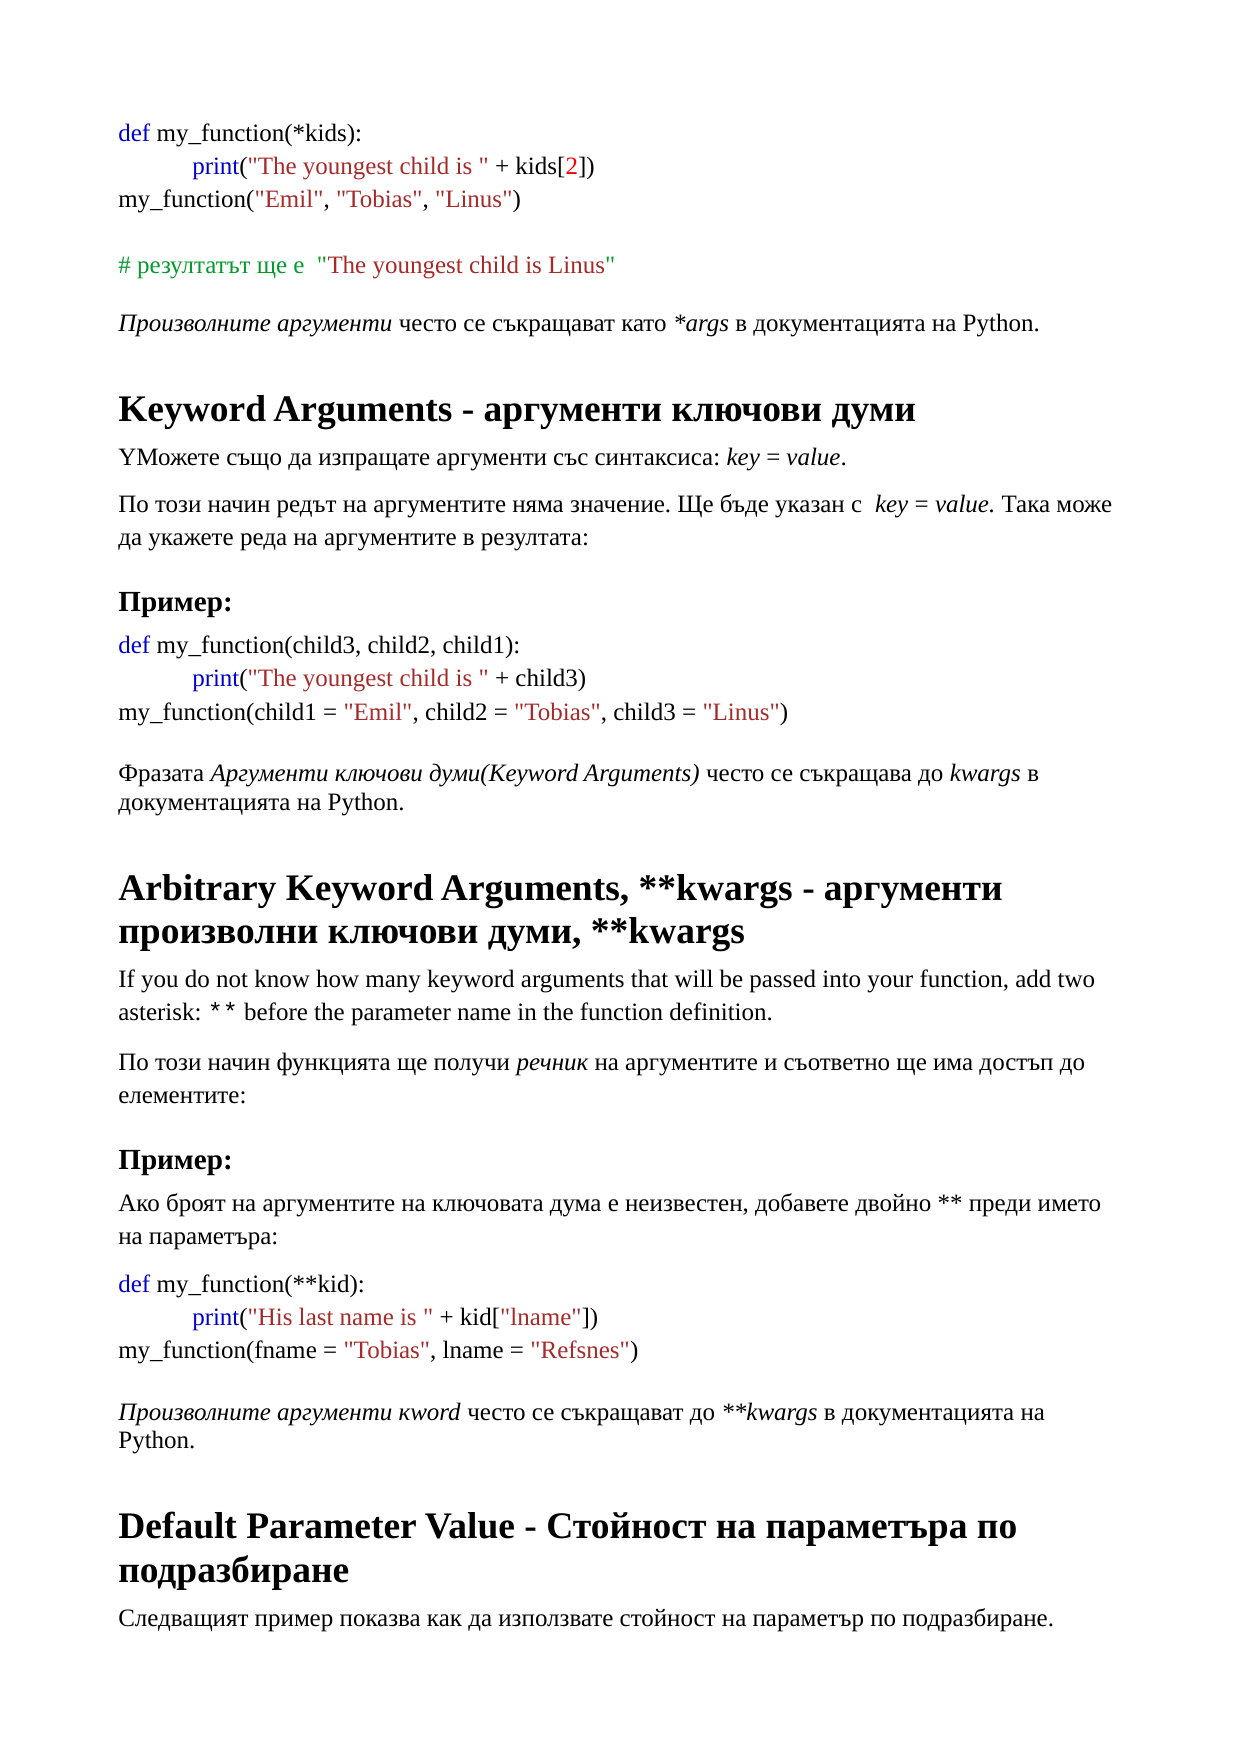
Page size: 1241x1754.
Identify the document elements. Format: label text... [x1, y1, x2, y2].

text По този начин функцията ще получи речник на аргументите и съответно ще има достъп до елементите: [118, 1047, 1122, 1109]
subtitle Пример: [118, 584, 1122, 618]
text def my_function(*kids): print("The youngest child is " + kids[2]) my_function("Emil", "Tobias", "Linus") [118, 118, 1122, 213]
subtitle Keyword Arguments - аргументи ключови думи [118, 386, 1122, 429]
text Произволните аргументи често се съкращават като *args в документацията на Python. [118, 308, 1122, 336]
text Фразата Аргументи ключови думи(Keyword Arguments) често се съкращава до kwargs в документацията на Python. [118, 758, 1122, 816]
text Произволните аргументи кword често се съкращават до **kwargs в документацията на Python. [118, 1397, 1122, 1454]
text def my_function(child3, child2, child1): print("The youngest child is " + child3) my_function(child1 = "Emil", child2 = "Tobias", child3 = "Linus") [118, 631, 1122, 725]
text def my_function(**kid): print("His last name is " + kid["lname"]) my_function(fname = "Tobias", lname = "Refsnes") [118, 1269, 1122, 1364]
subtitle Arbitrary Keyword Arguments, **kwargs - аргументи произволни ключови думи, **kwargs [118, 865, 1122, 952]
text If you do not know how many keyword arguments that will be passed into your function, add two asterisk: ** before the parameter name in the function definition. [118, 964, 1122, 1028]
text Следващият пример показва как да използвате стойност на параметър по подразбиране. [118, 1603, 1122, 1631]
text YМожете също да изпращате аргументи със синтаксиса: key = value. [118, 442, 1122, 470]
text # резултатът ще е "The youngest child is Linus" [118, 250, 1122, 279]
subtitle Пример: [118, 1142, 1122, 1176]
subtitle Default Parameter Value - Стойност на параметъра по подразбиране [118, 1504, 1122, 1590]
text Ако броят на аргументите на ключовата дума е неизвестен, добавете двойно ** преди името на параметъра: [118, 1188, 1122, 1250]
text По този начин редът на аргументите няма значение. Ще бъде указан с key = value. Така може да укажете реда на аргументите в резултата: [118, 489, 1122, 551]
